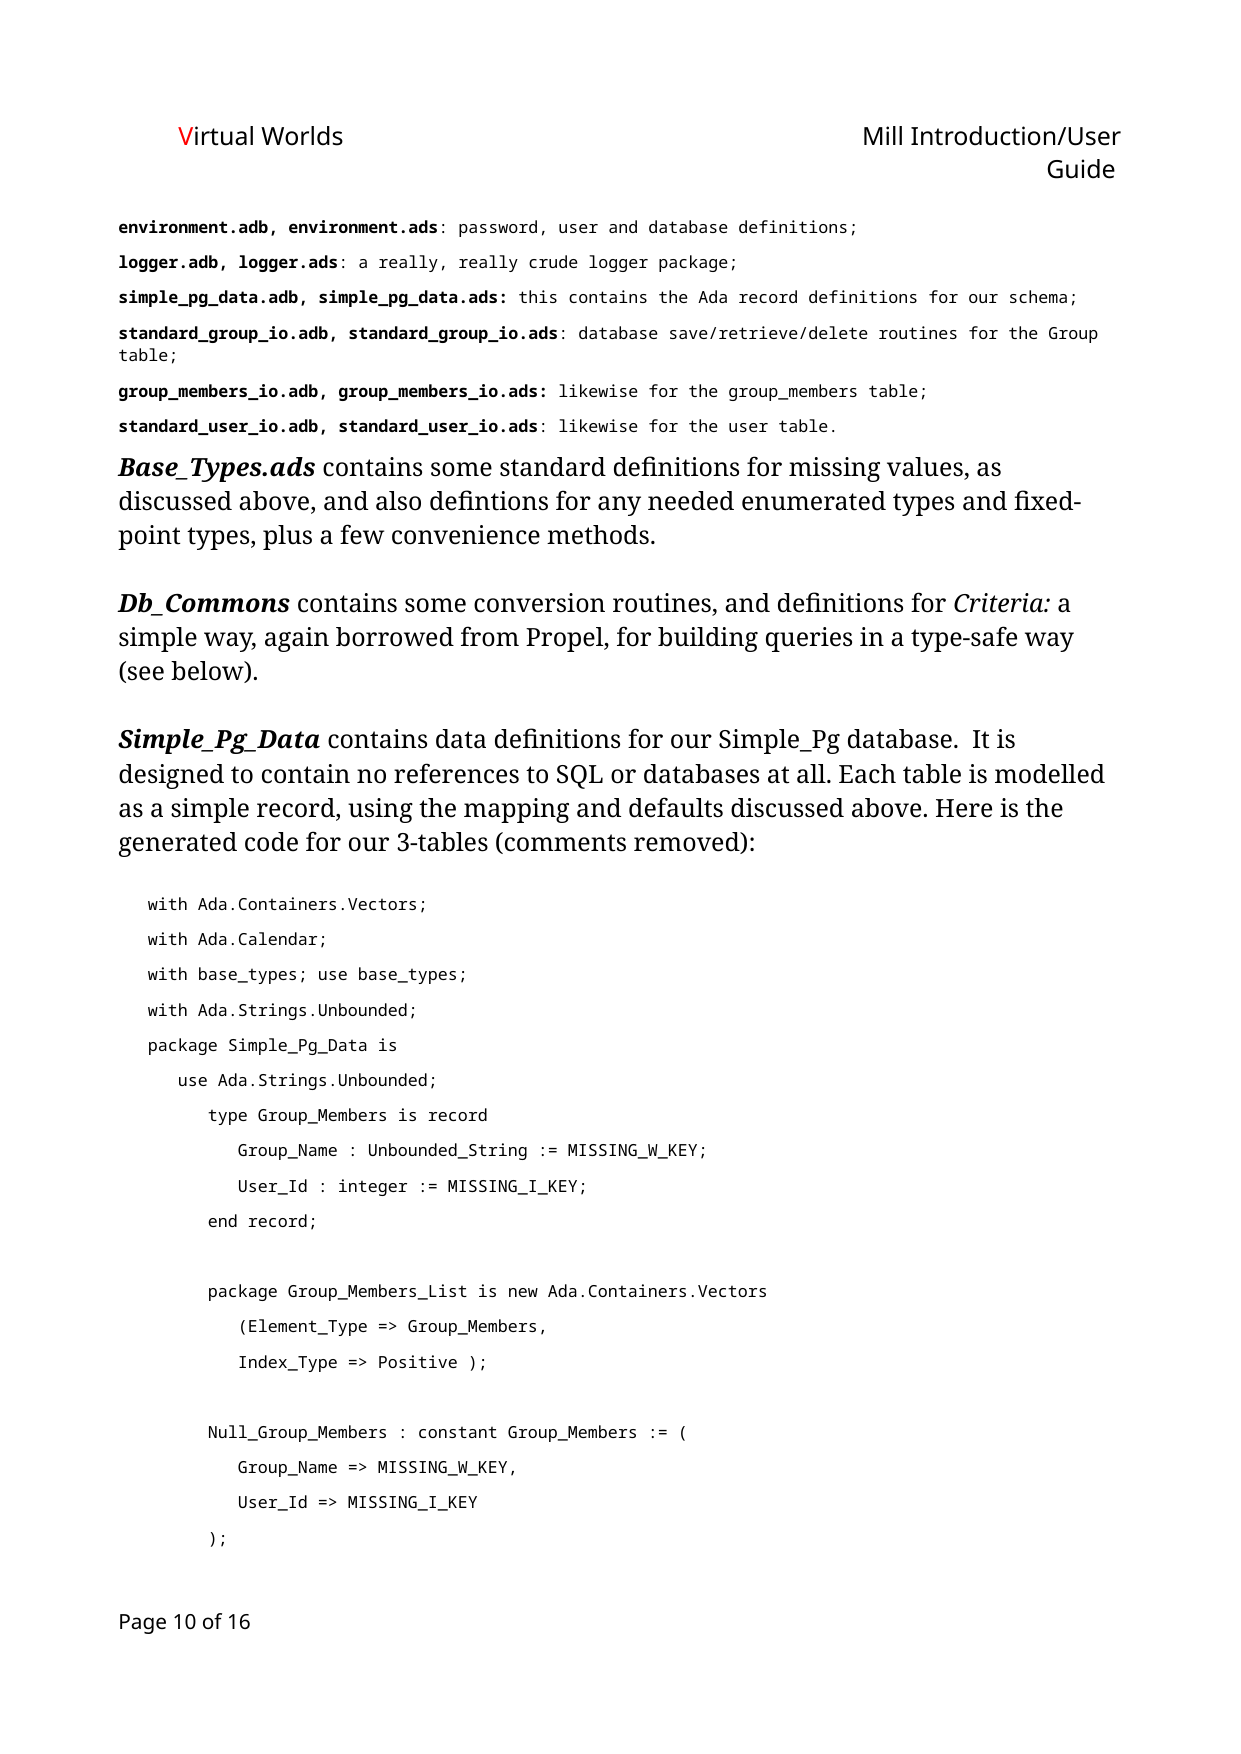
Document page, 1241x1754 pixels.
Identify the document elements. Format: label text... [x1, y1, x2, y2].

text with Ada.Containers.Vectors; [148, 892, 1122, 915]
text Base_Types.ads contains some standard definitions for missing values, as discussed above, and also defintions for any needed enumerated types and fixed-point types, plus a few convenience methods. [118, 450, 1122, 552]
text environment.adb, environment.ads: password, user and database definitions; [118, 216, 1122, 238]
text Index_Type => Positive ); [148, 1350, 1122, 1373]
text package Group_Members_List is new Ada.Containers.Vectors [148, 1280, 1122, 1302]
text ); [148, 1526, 1122, 1549]
text standard_user_io.adb, standard_user_io.ads: likewise for the user table. [118, 414, 1122, 437]
text User_Id : integer := MISSING_I_KEY; [148, 1174, 1122, 1197]
text (Element_Type => Group_Members, [148, 1315, 1122, 1338]
text with base_types; use base_types; [148, 963, 1122, 986]
text Group_Name : Unbounded_String := MISSING_W_KEY; [148, 1139, 1122, 1162]
text type Group_Members is record [148, 1104, 1122, 1126]
text Group_Name => MISSING_W_KEY, [148, 1456, 1122, 1478]
text standard_group_io.adb, standard_group_io.ads: database save/retrieve/delete routines for the Group table; [118, 321, 1122, 367]
text simple_pg_data.adb, simple_pg_data.ads: this contains the Ada record definitions for our schema; [118, 286, 1122, 309]
text Null_Group_Members : constant Group_Members := ( [148, 1421, 1122, 1443]
text logger.adb, logger.ads: a really, really crude logger package; [118, 251, 1122, 274]
text end record; [148, 1209, 1122, 1232]
text group_members_io.adb, group_members_io.ads: likewise for the group_members table; [118, 379, 1122, 402]
text package Simple_Pg_Data is [148, 1033, 1122, 1056]
text Simple_Pg_Data contains data definitions for our Simple_Pg database. It is designed to contain no references to SQL or databases at all. Each table is modelled as a simple record, using the mapping and defaults discussed above. Here is the generated code for our 3-tables (comments removed): [118, 722, 1122, 858]
text with Ada.Calendar; [148, 928, 1122, 950]
text use Ada.Strings.Unbounded; [148, 1068, 1122, 1091]
text User_Id => MISSING_I_KEY [148, 1491, 1122, 1514]
text Db_Commons contains some conversion routines, and definitions for Criteria: a simple way, again borrowed from Propel, for building queries in a type-safe way (see below). [118, 586, 1122, 688]
text with Ada.Strings.Unbounded; [148, 998, 1122, 1021]
